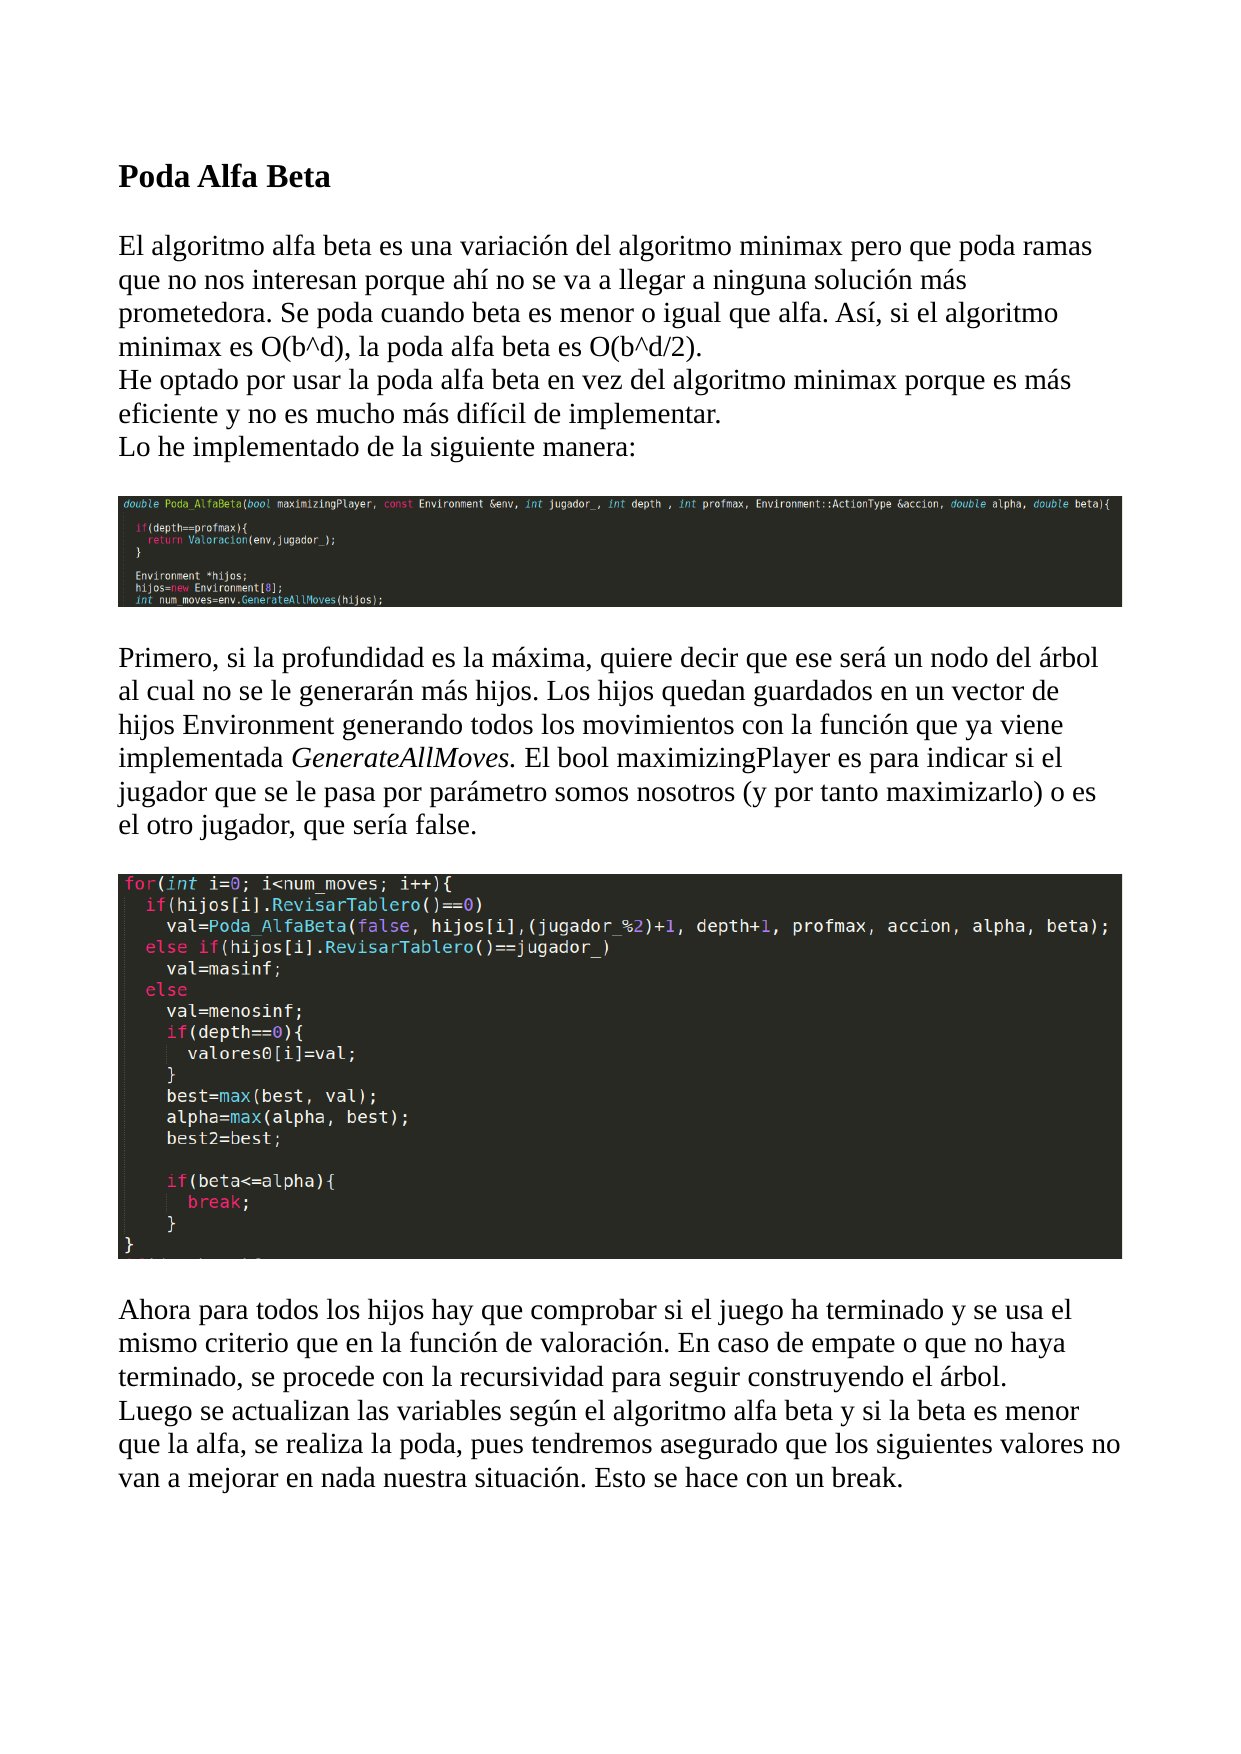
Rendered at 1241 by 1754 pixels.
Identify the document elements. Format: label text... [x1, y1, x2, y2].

text Poda Alfa Beta [118, 156, 1122, 195]
text El algoritmo alfa beta es una variación del algoritmo minimax pero que poda ramas que no nos interesan porque ahí no se va a llegar a ninguna solución más prometedora. Se poda cuando beta es menor o igual que alfa. Así, si el algoritmo minimax es O(b^d), la poda alfa beta es O(b^d/2). [118, 228, 1122, 362]
text Ahora para todos los hijos hay que comprobar si el juego ha terminado y se usa el mismo criterio que en la función de valoración. En caso de empate o que no haya terminado, se procede con la recursividad para seguir construyendo el árbol. [118, 1292, 1122, 1393]
picture [118, 874, 1123, 1259]
text Lo he implementado de la siguiente manera: [118, 429, 1122, 463]
text Primero, si la profundidad es la máxima, quiere decir que ese será un nodo del árbol al cual no se le generarán más hijos. Los hijos quedan guardados en un vector de hijos Environment generando todos los movimientos con la función que ya viene implementada GenerateAllMoves. El bool maximizingPlayer es para indicar si el jugador que se le pasa por parámetro somos nosotros (y por tanto maximizarlo) o es el otro jugador, que sería false. [118, 640, 1122, 841]
text Luego se actualizan las variables según el algoritmo alfa beta y si la beta es menor que la alfa, se realiza la poda, pues tendremos asegurado que los siguientes valores no van a mejorar en nada nuestra situación. Esto se hace con un break. [118, 1393, 1122, 1493]
picture [118, 496, 1123, 607]
text He optado por usar la poda alfa beta en vez del algoritmo minimax porque es más eficiente y no es mucho más difícil de implementar. [118, 362, 1122, 429]
